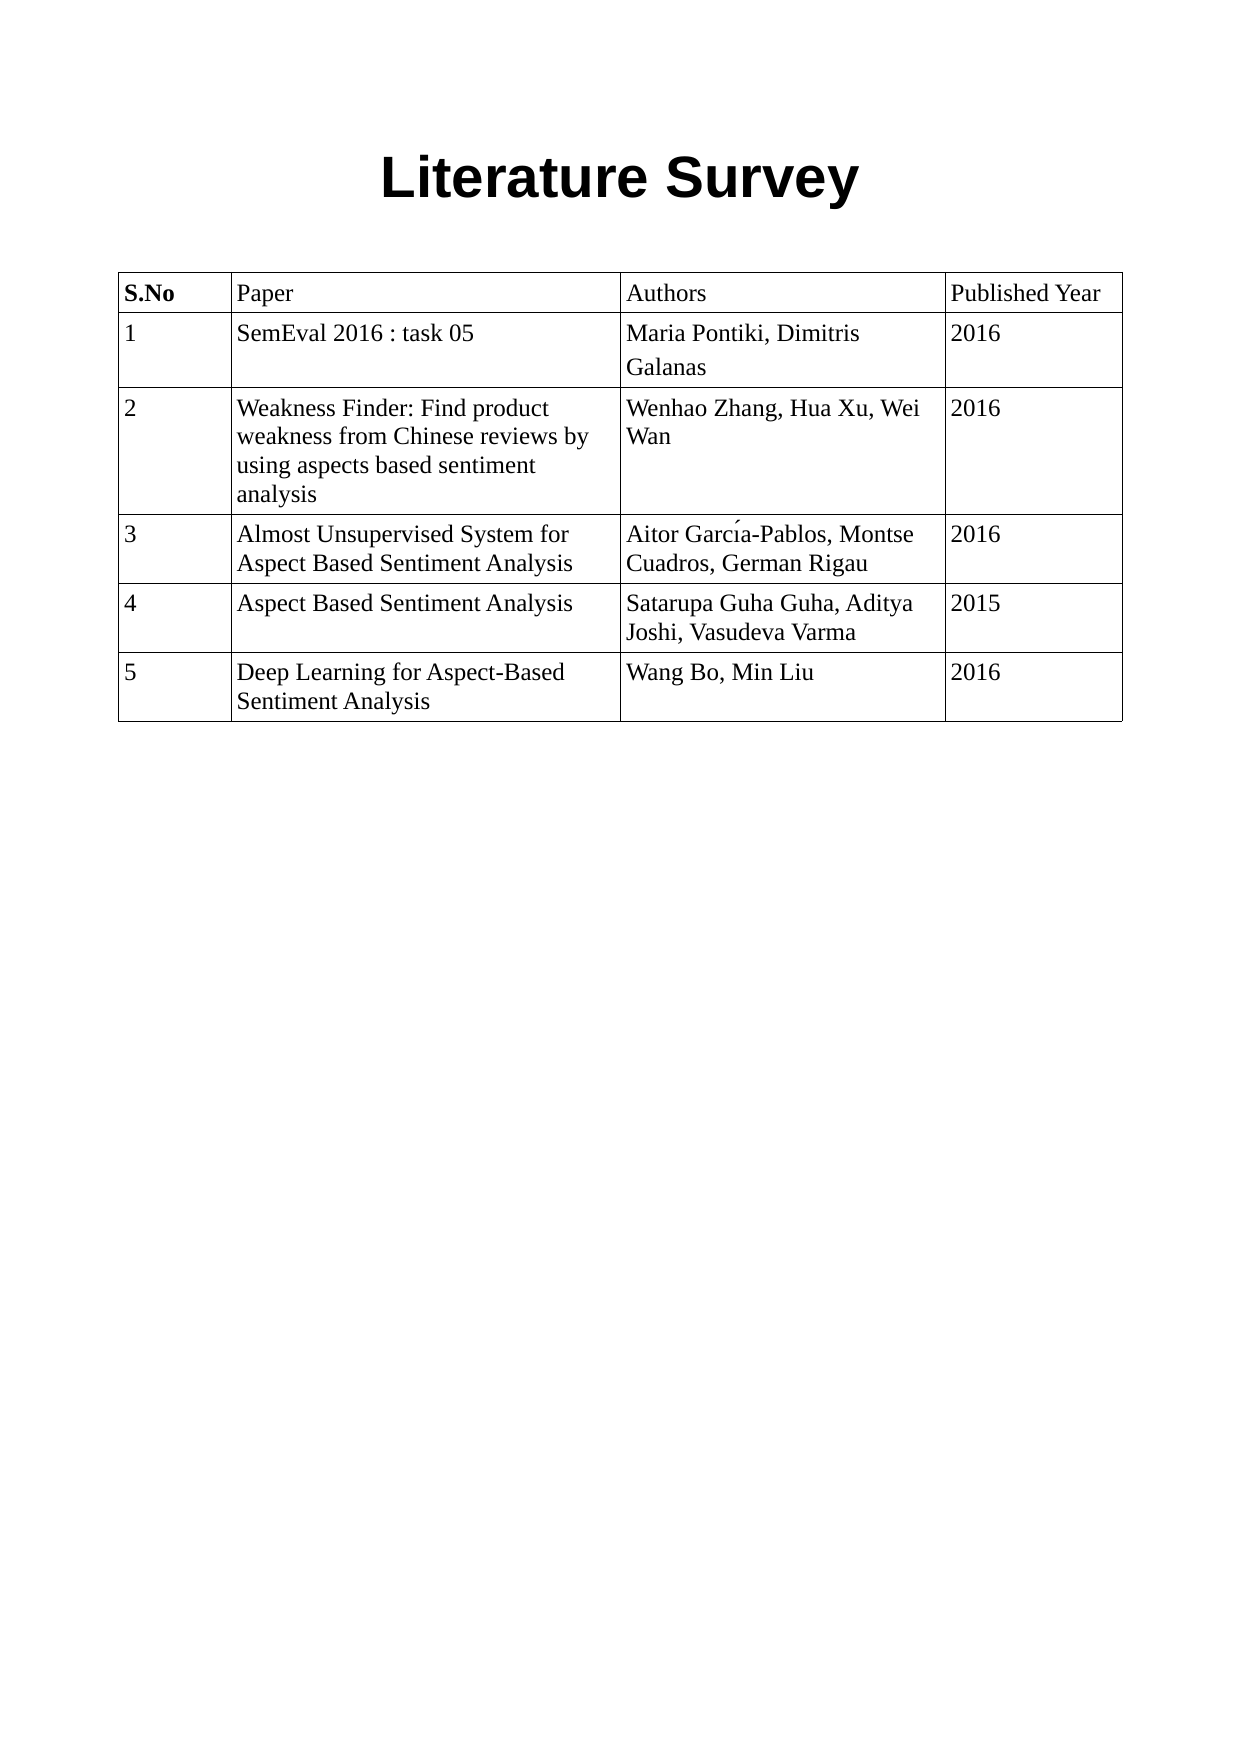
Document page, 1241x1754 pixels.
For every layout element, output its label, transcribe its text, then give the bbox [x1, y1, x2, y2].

table_cell 2016 [946, 515, 1122, 582]
table_cell Maria Pontiki, Dimitris Galanas [621, 313, 945, 387]
table_cell Satarupa Guha Guha, Aditya Joshi, Vasudeva Varma [621, 584, 945, 652]
table_cell 2 [119, 388, 231, 513]
table_cell 5 [119, 653, 231, 721]
table_header Paper [232, 273, 620, 312]
table_cell 4 [119, 584, 231, 652]
table_cell SemEval 2016 : task 05 [232, 313, 620, 387]
table_cell 2015 [946, 584, 1122, 652]
table_cell Aspect Based Sentiment Analysis [232, 584, 620, 652]
table_header S.No [119, 273, 231, 312]
table_cell Almost Unsupervised System for Aspect Based Sentiment Analysis [232, 515, 620, 582]
title Literature Survey [118, 143, 1122, 210]
table_cell Aitor Garcı́a-Pablos, Montse Cuadros, German Rigau [621, 515, 945, 582]
table_cell 3 [119, 515, 231, 582]
table_header Authors [621, 273, 945, 312]
table_cell 1 [119, 313, 231, 387]
table_cell Deep Learning for Aspect-Based Sentiment Analysis [232, 653, 620, 721]
table_cell Weakness Finder: Find product weakness from Chinese reviews by using aspects based sentiment analysis [232, 388, 620, 513]
table_cell Wang Bo, Min Liu [621, 653, 945, 721]
table_cell 2016 [946, 313, 1122, 387]
table_cell Wenhao Zhang, Hua Xu, Wei Wan [621, 388, 945, 513]
table_cell 2016 [946, 388, 1122, 513]
table_cell 2016 [946, 653, 1122, 721]
table_header Published Year [946, 273, 1122, 312]
